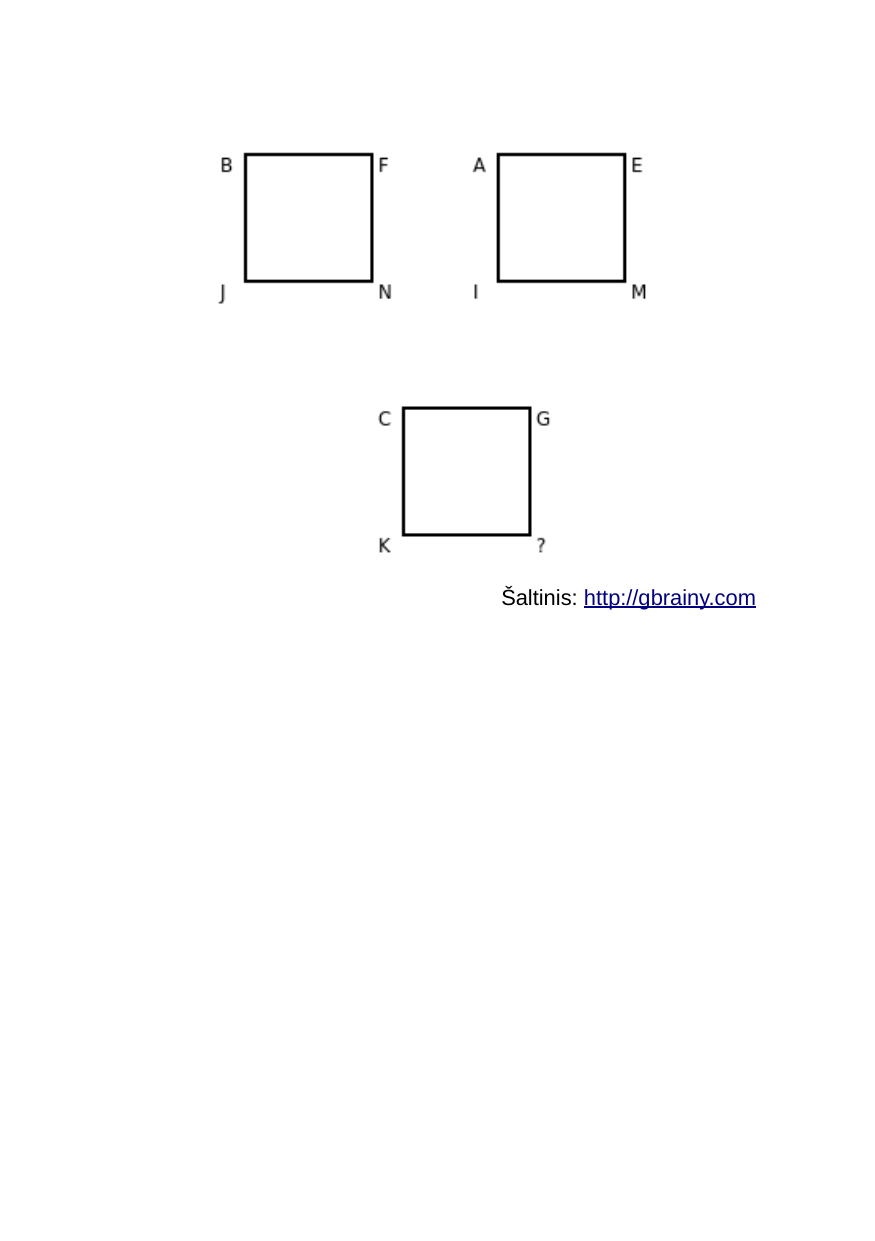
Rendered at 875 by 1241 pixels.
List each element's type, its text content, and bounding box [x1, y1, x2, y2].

picture [210, 118, 664, 572]
text Šaltinis: http://gbrainy.com [118, 584, 756, 610]
